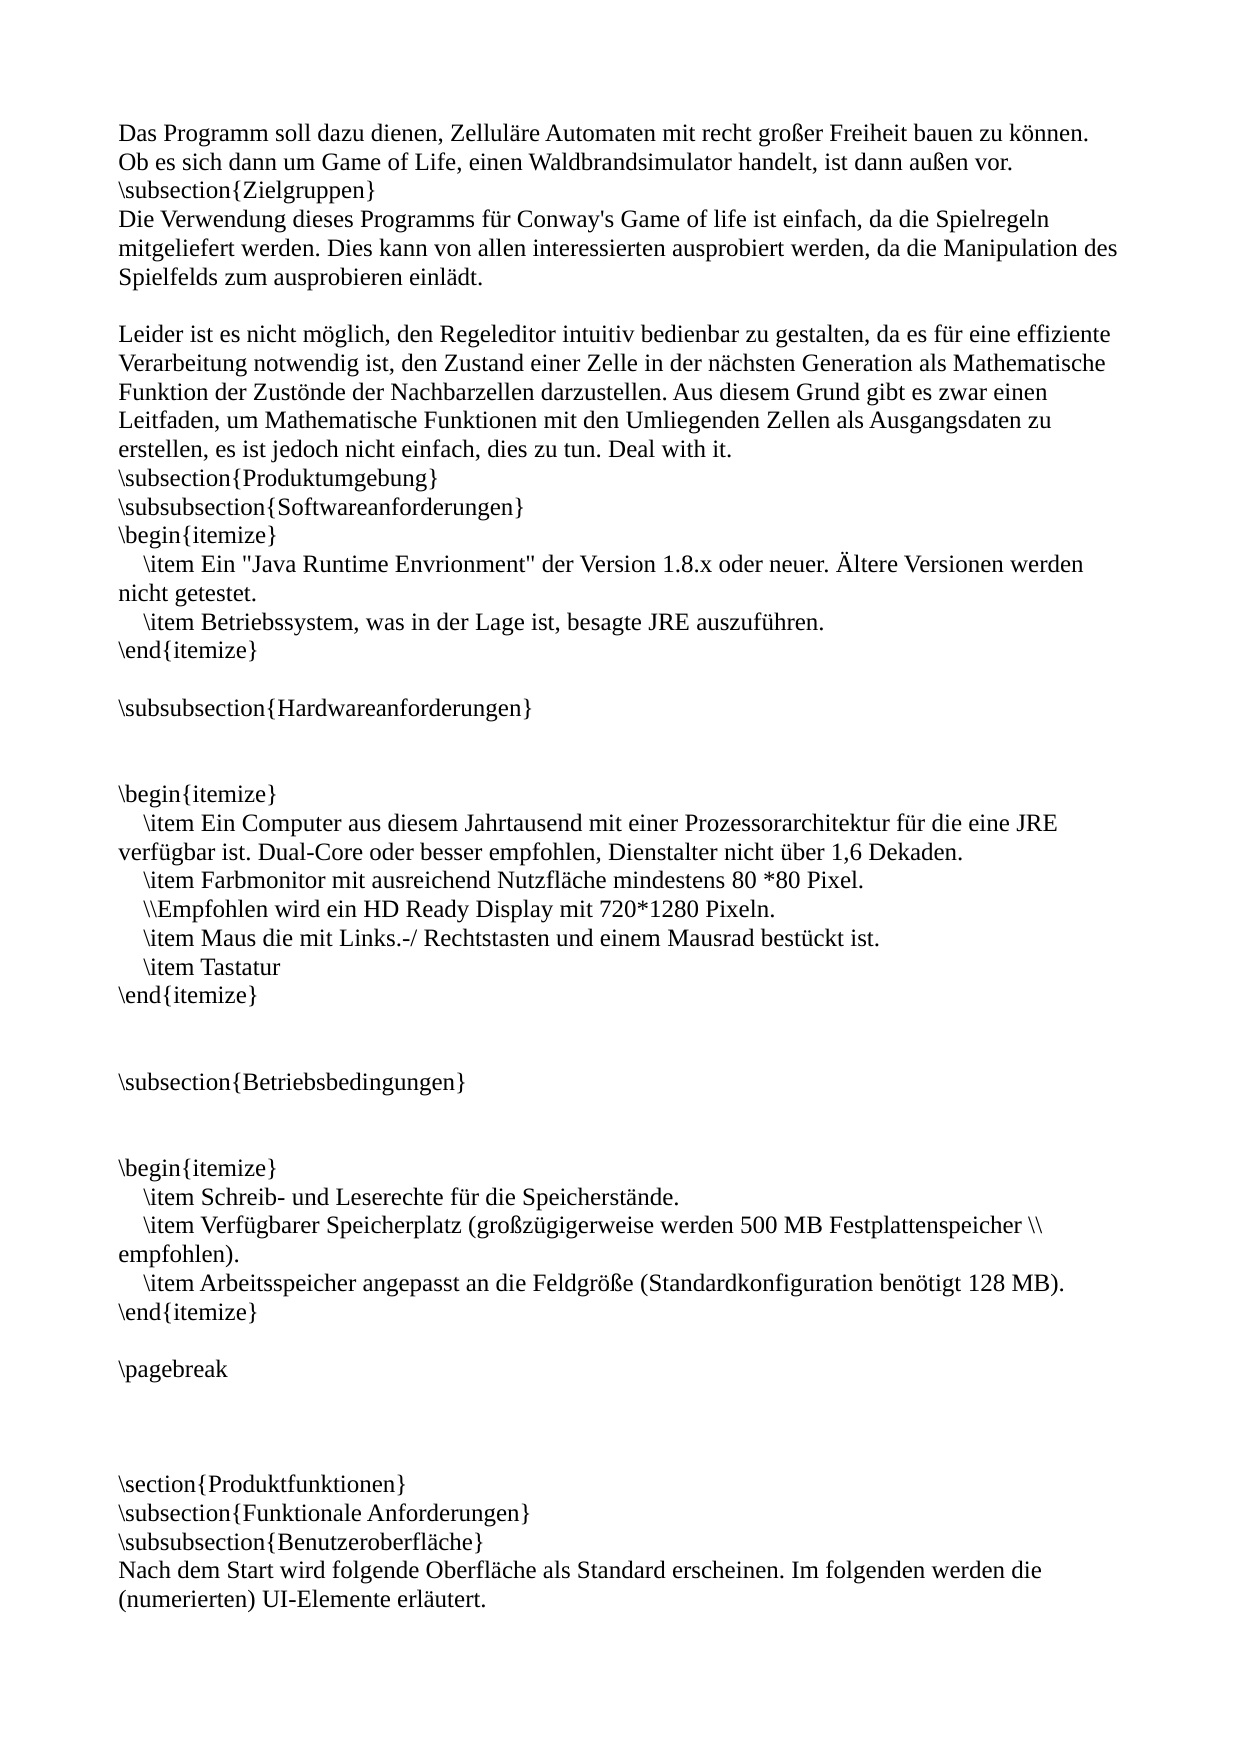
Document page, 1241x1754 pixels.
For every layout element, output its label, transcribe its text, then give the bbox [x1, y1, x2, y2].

text \\Empfohlen wird ein HD Ready Display mit 720*1280 Pixeln. [118, 894, 1122, 923]
text \subsection{Funktionale Anforderungen} [118, 1498, 1122, 1527]
text \item Arbeitsspeicher angepasst an die Feldgröße (Standardkonfiguration benötigt 128 MB). [118, 1268, 1122, 1297]
text Leider ist es nicht möglich, den Regeleditor intuitiv bedienbar zu gestalten, da es für eine effiziente Verarbeitung notwendig ist, den Zustand einer Zelle in der nächsten Generation als Mathematische Funktion der Zustönde der Nachbarzellen darzustellen. Aus diesem Grund gibt es zwar einen Leitfaden, um Mathematische Funktionen mit den Umliegenden Zellen als Ausgangsdaten zu erstellen, es ist jedoch nicht einfach, dies zu tun. Deal with it. [118, 319, 1122, 463]
text \end{itemize} [118, 1297, 1122, 1326]
text \section{Produktfunktionen} [118, 1469, 1122, 1498]
text \subsection{Zielgruppen} [118, 176, 1122, 204]
text \subsection{Betriebsbedingungen} [118, 1067, 1122, 1096]
text \subsubsection{Benutzeroberfläche} [118, 1527, 1122, 1556]
text \subsubsection{Hardwareanforderungen} [118, 693, 1122, 722]
text \begin{itemize} [118, 779, 1122, 808]
text \item Ein "Java Runtime Envrionment" der Version 1.8.x oder neuer. Ältere Versionen werden nicht getestet. [118, 549, 1122, 607]
text Nach dem Start wird folgende Oberfläche als Standard erscheinen. Im folgenden werden die (numerierten) UI-Elemente erläutert. [118, 1556, 1122, 1613]
text \item Maus die mit Links.-/ Rechtstasten und einem Mausrad bestückt ist. [118, 923, 1122, 952]
text Das Programm soll dazu dienen, Zelluläre Automaten mit recht großer Freiheit bauen zu können. Ob es sich dann um Game of Life, einen Waldbrandsimulator handelt, ist dann außen vor. [118, 118, 1122, 176]
text \item Schreib- und Leserechte für die Speicherstände. [118, 1182, 1122, 1211]
text \subsubsection{Softwareanforderungen} [118, 492, 1122, 521]
text \item Betriebssystem, was in der Lage ist, besagte JRE auszuführen. [118, 607, 1122, 636]
text Die Verwendung dieses Programms für Conway's Game of life ist einfach, da die Spielregeln mitgeliefert werden. Dies kann von allen interessierten ausprobiert werden, da die Manipulation des Spielfelds zum ausprobieren einlädt. [118, 204, 1122, 291]
text \begin{itemize} [118, 521, 1122, 549]
text \subsection{Produktumgebung} [118, 463, 1122, 492]
text \item Farbmonitor mit ausreichend Nutzfläche mindestens 80 *80 Pixel. [118, 866, 1122, 894]
text \item Verfügbarer Speicherplatz (großzügigerweise werden 500 MB Festplattenspeicher \\empfohlen). [118, 1211, 1122, 1268]
text \end{itemize} [118, 981, 1122, 1009]
text \item Tastatur [118, 952, 1122, 981]
text \end{itemize} [118, 636, 1122, 664]
text \begin{itemize} [118, 1153, 1122, 1182]
text \item Ein Computer aus diesem Jahrtausend mit einer Prozessorarchitektur für die eine JRE verfügbar ist. Dual-Core oder besser empfohlen, Dienstalter nicht über 1,6 Dekaden. [118, 808, 1122, 866]
text \pagebreak [118, 1354, 1122, 1383]
